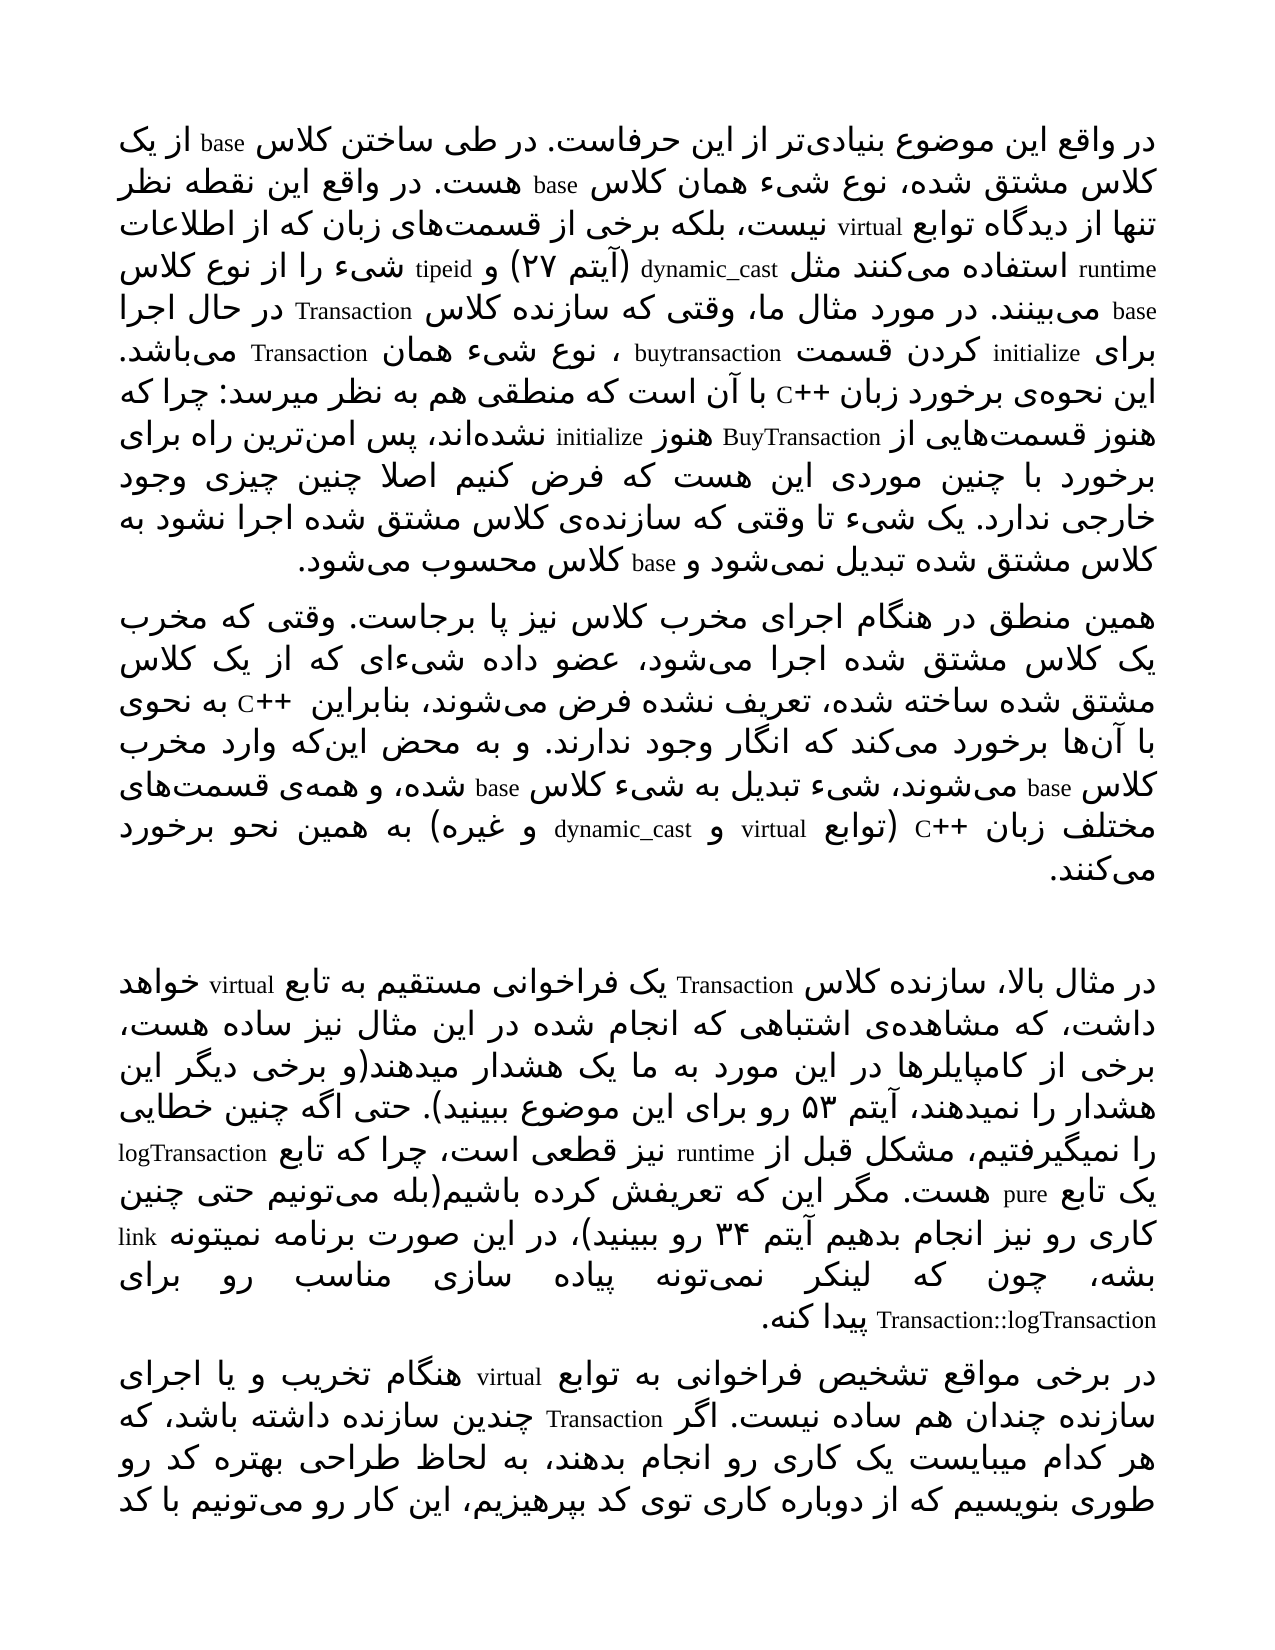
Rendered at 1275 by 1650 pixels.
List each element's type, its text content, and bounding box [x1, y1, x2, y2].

text در واقع این موضوع بنیادی‌تر از این حرفاست. در طی ساختن کلاس base از یک کلاس مشتق شده، نوع شیء همان کلاس base هست. در واقع این نقطه نظر تنها از دیدگاه توابع virtual نیست، بلکه برخی از قسمت‌های زبان که از اطلاعات runtime استفاده می‌کنند مثل dynamic_cast (آیتم ۲۷) و tipeid شیء را از نوع کلاس base می‌بینند. در مورد مثال ما، وقتی که سازنده کلاس Transaction در حال اجرا برای initialize کردن قسمت buytransaction ، نوع شیء همان Transaction می‌باشد. این نحوه‌ی برخورد زبان ++C با آن است که منطقی هم به نظر میرسد: چرا که هنوز قسمت‌هایی از BuyTransaction هنوز initialize نشده‌اند، پس امن‌ترین راه برای برخورد با چنین موردی این هست که فرض کنیم اصلا چنین چیزی وجود خارجی ندارد. یک شیء تا وقتی که سازنده‌ی کلاس مشتق شده اجرا نشود به کلاس مشتق شده تبدیل نمی‌شود و base کلاس محسوب می‌شود. [118, 118, 1157, 580]
text همین منطق در هنگام اجرای مخرب کلاس نیز پا برجاست. وقتی که مخرب یک کلاس مشتق شده اجرا می‌شود، عضو داده شیء‌ای که از یک کلاس مشتق شده ساخته شده، تعریف نشده فرض می‌شوند، بنابراین ++C به نحوی با آن‌ها برخورد می‌کند که انگار وجود ندارند. و به محض این‌که وارد مخرب کلاس base می‌شوند، شیء تبدیل به شیء کلاس base شده، و همه‌ی قسمت‌های مختلف زبان ++C (توابع virtual و dynamic_cast و غیره) به همین نحو برخورد می‌کنند. [118, 594, 1157, 888]
text در مثال بالا، سازنده کلاس Transaction یک فراخوانی مستقیم به تابع virtual خواهد داشت، که مشاهده‌ی اشتباهی که انجام شده در این مثال نیز ساده هست، برخی از کامپایلر‌ها در این مورد به ما یک هشدار میدهند(و برخی دیگر این هشدار را نمیدهند، آیتم ۵۳ رو برای این موضوع ببینید). حتی اگه چنین خطایی را نمیگیرفتیم، مشکل قبل از runtime نیز قطعی است، چرا که تابع logTransaction یک تابع pure هست. مگر این که تعریفش کرده باشیم(بله می‌تونیم حتی چنین کاری رو نیز انجام بدهیم آیتم ۳۴ رو ببینید)، در این صورت برنامه نمیتونه link بشه، چون که لینکر نمی‌تونه پیاده سازی مناسب رو برای Transaction::logTransaction پیدا کنه. [118, 959, 1157, 1337]
text در برخی مواقع تشخیص فراخوانی به توابع virtual هنگام تخریب و یا اجرای سازنده چندان هم ساده نیست. اگر Transaction چندین سازنده داشته باشد، که هر کدام میبایست یک کاری رو انجام بدهند، به لحاظ طراحی بهتره کد رو طوری بنویسیم که از دوباره کاری تو‌ی کد بپرهیزیم، این کار رو می‌تونیم با کد یکسان initialization و موارد دیگر مرتفع کنیم، فرض کنید برای این مورد یک تابع به نام init نوشته باشیم: [118, 1352, 1157, 1520]
